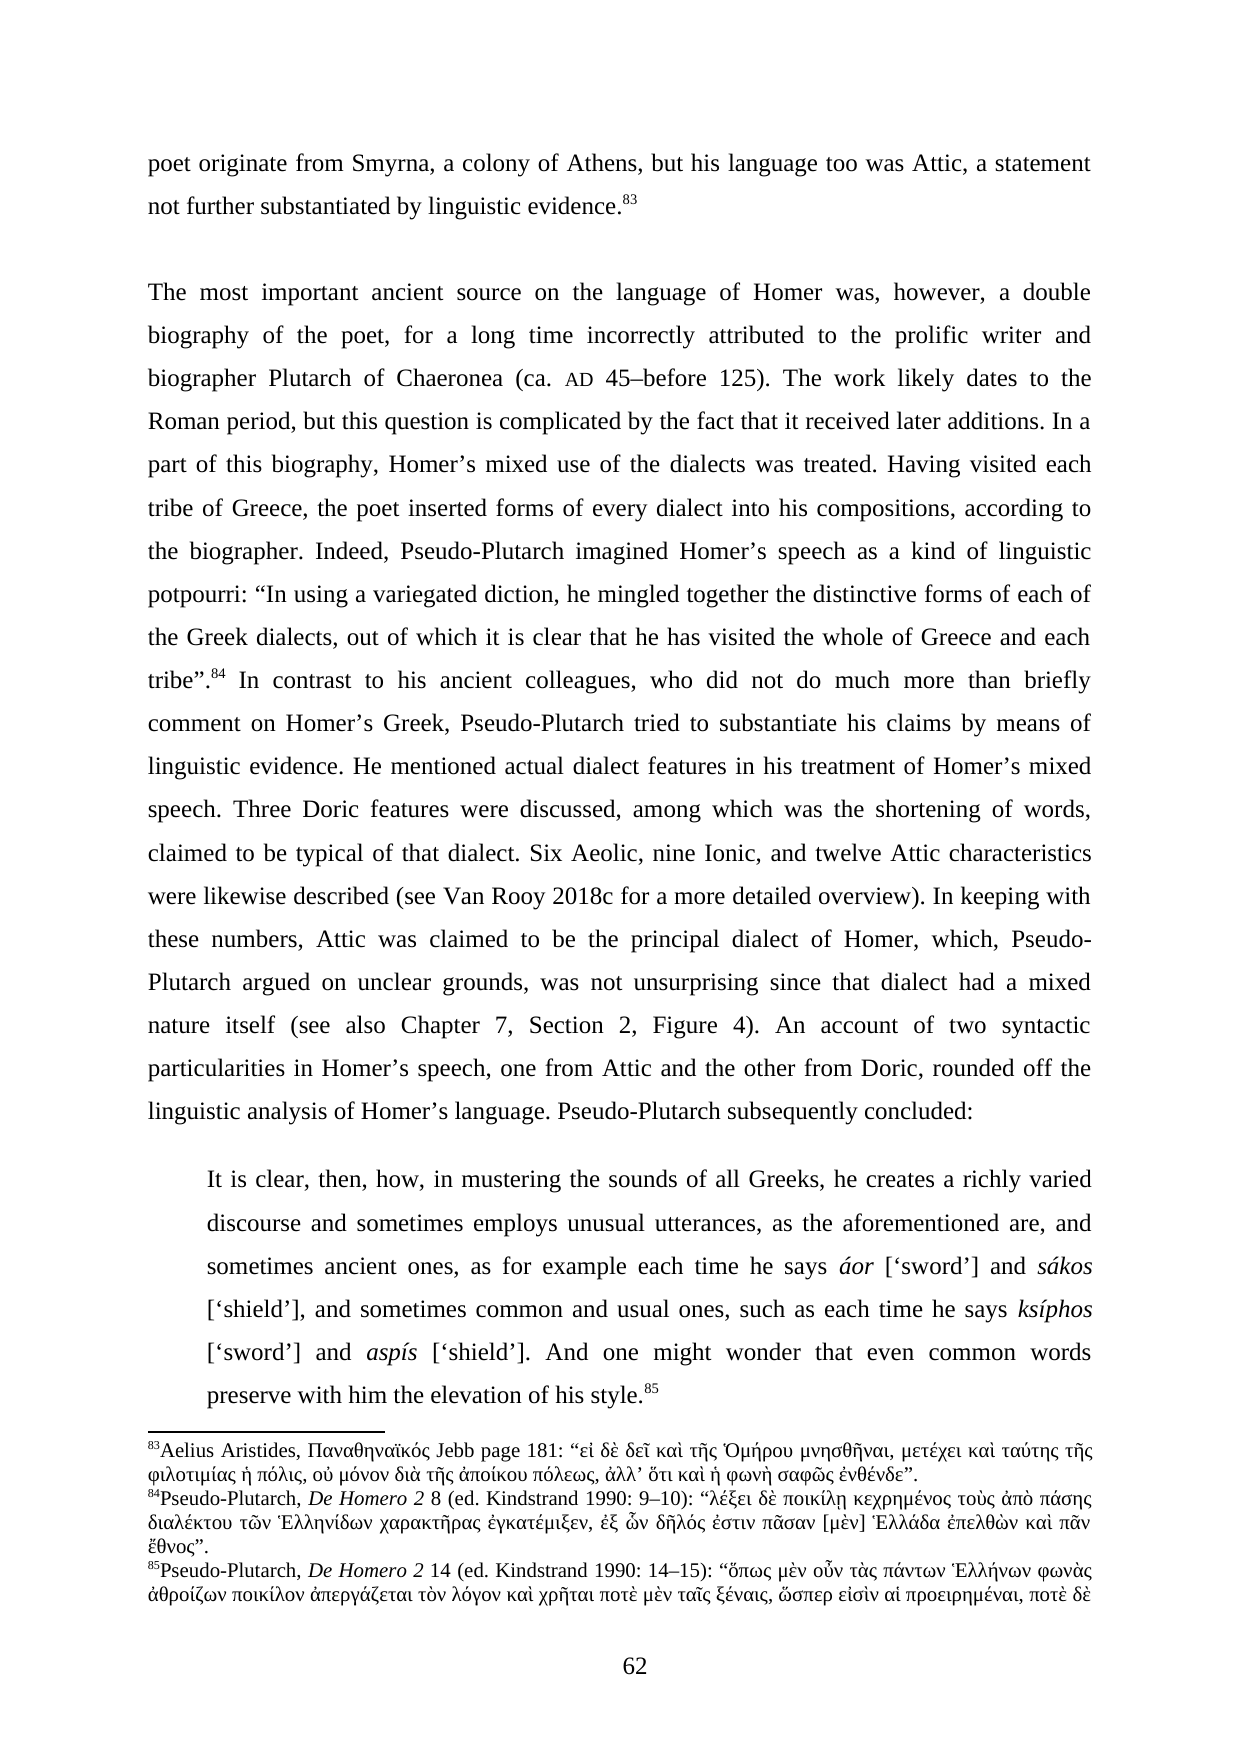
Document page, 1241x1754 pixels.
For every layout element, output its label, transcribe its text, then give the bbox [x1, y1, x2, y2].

text It is clear, then, how, in mustering the sounds of all Greeks, he creates a richly varied discourse and sometimes employs unusual utterances, as the aforementioned are, and sometimes ancient ones, as for example each time he says áor [‘sword’] and sákos [‘shield’], and sometimes common and usual ones, such as each time he says ksíphos [‘sword’] and aspís [‘shield’]. And one might wonder that even common words preserve with him the elevation of his style. [207, 1164, 1093, 1409]
text The most important ancient source on the language of Homer was, however, a double biography of the poet, for a long time incorrectly attributed to the prolific writer and biographer Plutarch of Chaeronea (ca. ad 45–before 125). The work likely dates to the Roman period, but this question is complicated by the fact that it received later additions. In a part of this biography, Homer’s mixed use of the dialects was treated. Having visited each tribe of Greece, the poet inserted forms of every dialect into his compositions, according to the biographer. Indeed, Pseudo-Plutarch imagined Homer’s speech as a kind of linguistic potpourri: “In using a variegated diction, he mingled together the distinctive forms of each of the Greek dialects, out of which it is clear that he has visited the whole of Greece and each tribe”. In contrast to his ancient colleagues, who did not do much more than briefly comment on Homer’s Greek, Pseudo-Plutarch tried to substantiate his claims by means of linguistic evidence. He mentioned actual dialect features in his treatment of Homer’s mixed speech. Three Doric features were discussed, among which was the shortening of words, claimed to be typical of that dialect. Six Aeolic, nine Ionic, and twelve Attic characteristics were likewise described (see Van Rooy 2018c for a more detailed overview). In keeping with these numbers, Attic was claimed to be the principal dialect of Homer, which, Pseudo-Plutarch argued on unclear grounds, was not unsurprising since that dialect had a mixed nature itself (see also Chapter 7, Section 2, Figure 4). An account of two syntactic particularities in Homer’s speech, one from Attic and the other from Doric, rounded off the linguistic analysis of Homer’s language. Pseudo-Plutarch subsequently concluded: [148, 277, 1093, 1125]
text Aelius Aristides, Παναθηναϊκός Jebb page 181: “εἰ δὲ δεῖ καὶ τῆς Ὁμήρου μνησθῆναι, μετέχει καὶ ταύτης τῆς φιλοτιμίας ἡ πόλις, οὐ μόνον διὰ τῆς ἀποίκου πόλεως, ἀλλ’ ὅτι καὶ ἡ φωνὴ σαφῶς ἐνθένδε”. [148, 1438, 1093, 1486]
text Pseudo-Plutarch, De Homero 2 8 (ed. Kindstrand 1990: 9–10): “λέξει δὲ ποικίλῃ κεχρημένος τοὺς ἀπὸ πάσης διαλέκτου τῶν Ἑλληνίδων χαρακτῆρας ἐγκατέμιξεν, ἐξ ὧν δῆλός ἐστιν πᾶσαν [μὲν] Ἑλλάδα ἐπελθὼν καὶ πᾶν ἔθνος”. [148, 1486, 1093, 1558]
text Pseudo-Plutarch, De Homero 2 14 (ed. Kindstrand 1990: 14–15): “ὅπως μὲν οὖν τὰς πάντων Ἑλλήνων φωνὰς ἀθροίζων ποικίλον ἀπεργάζεται τὸν λόγον καὶ χρῆται ποτὲ μὲν ταῖς ξέναις, ὥσπερ εἰσὶν αἱ προειρημέναι, ποτὲ δὲ [148, 1558, 1093, 1606]
text poet originate from Smyrna, a colony of Athens, but his language too was Attic, a statement not further substantiated by linguistic evidence. [148, 148, 1093, 219]
